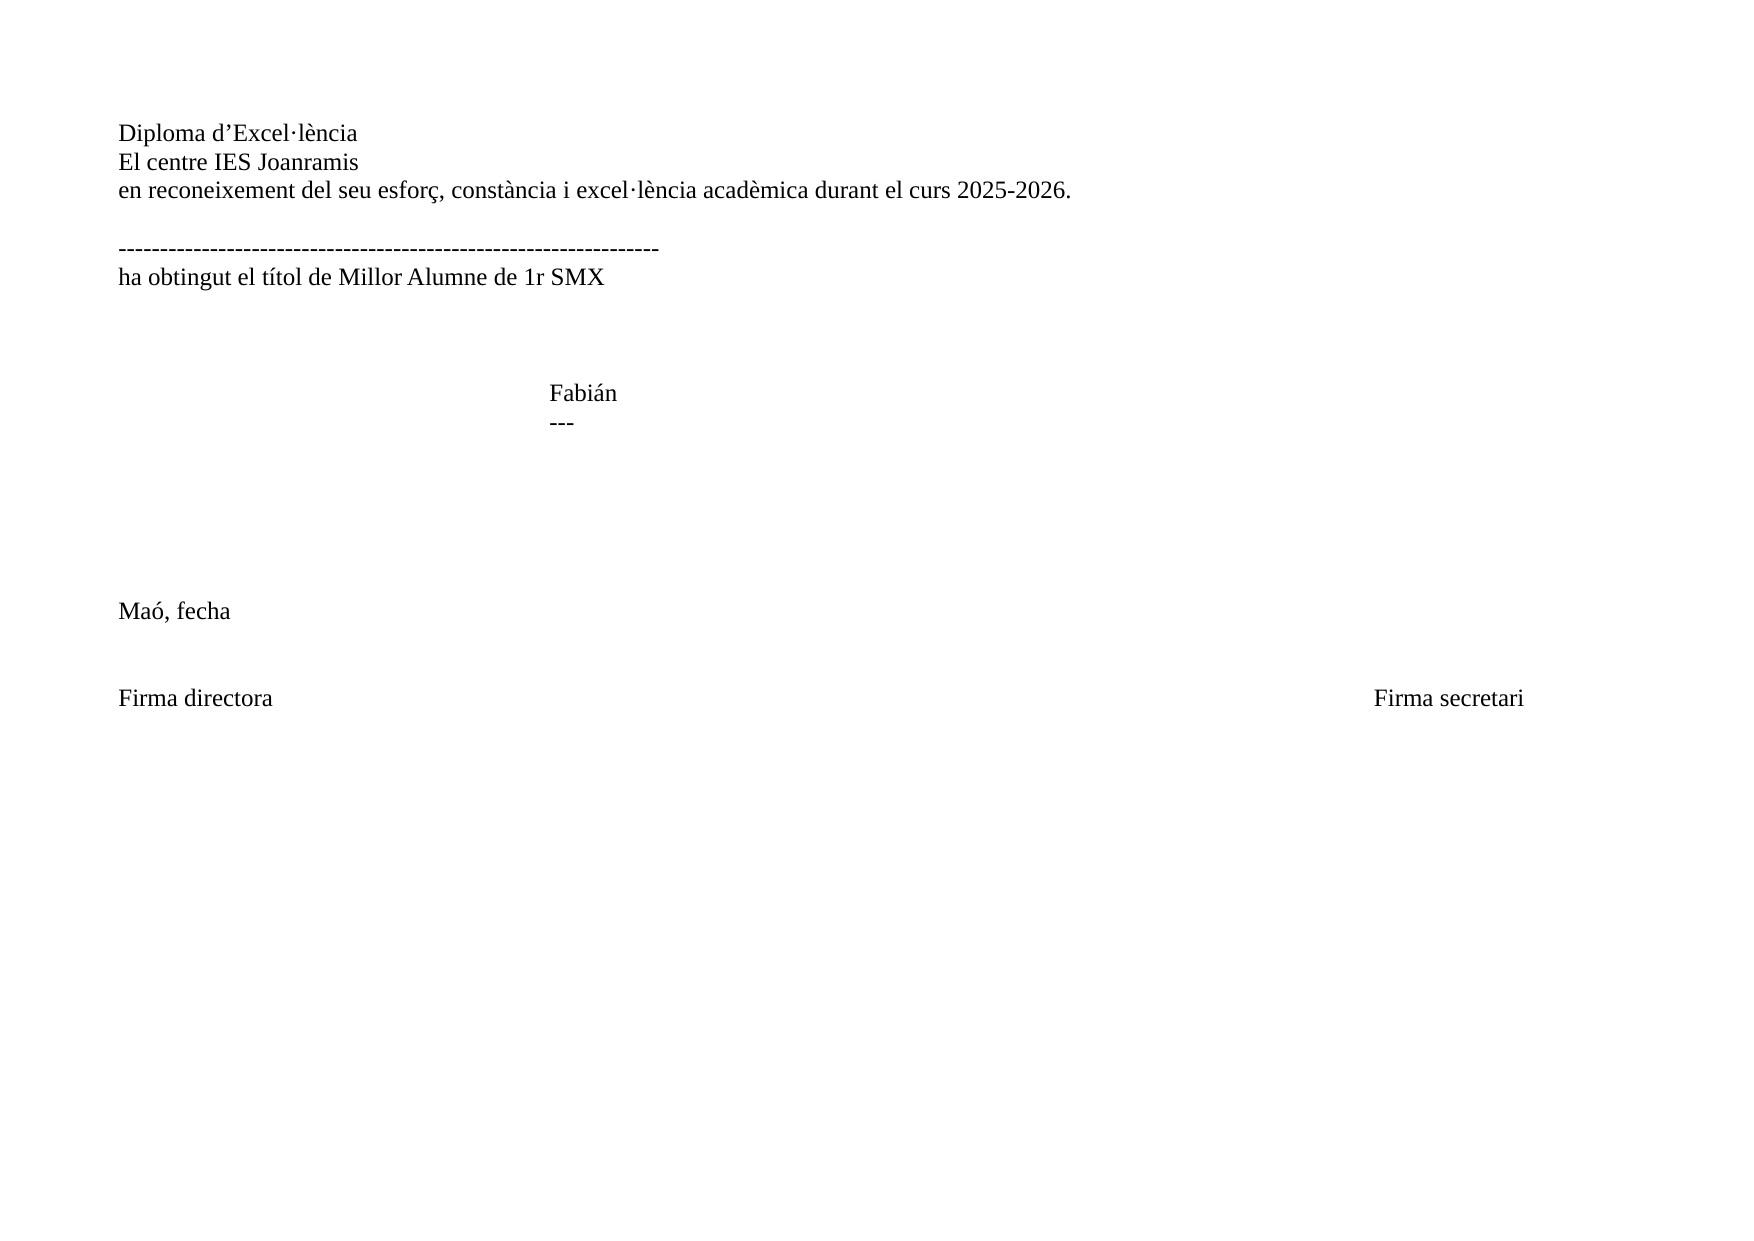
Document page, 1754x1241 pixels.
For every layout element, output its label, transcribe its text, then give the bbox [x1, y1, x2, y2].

text El centre IES Joanramis [118, 147, 1636, 176]
text Diploma d’Excel·lència [118, 118, 1636, 147]
text Maó, fecha [118, 348, 1636, 625]
text en reconeixement del seu esforç, constància i excel·lència acadèmica durant el curs 2025-2026. [118, 176, 1636, 204]
text ----------------------------------------------------------------- [118, 233, 1636, 262]
text --- [549, 407, 992, 435]
text Firma directora Firma secretari [118, 683, 1636, 711]
text ha obtingut el títol de Millor Alumne de 1r SMX [118, 262, 1636, 291]
text Fabián [549, 378, 992, 407]
